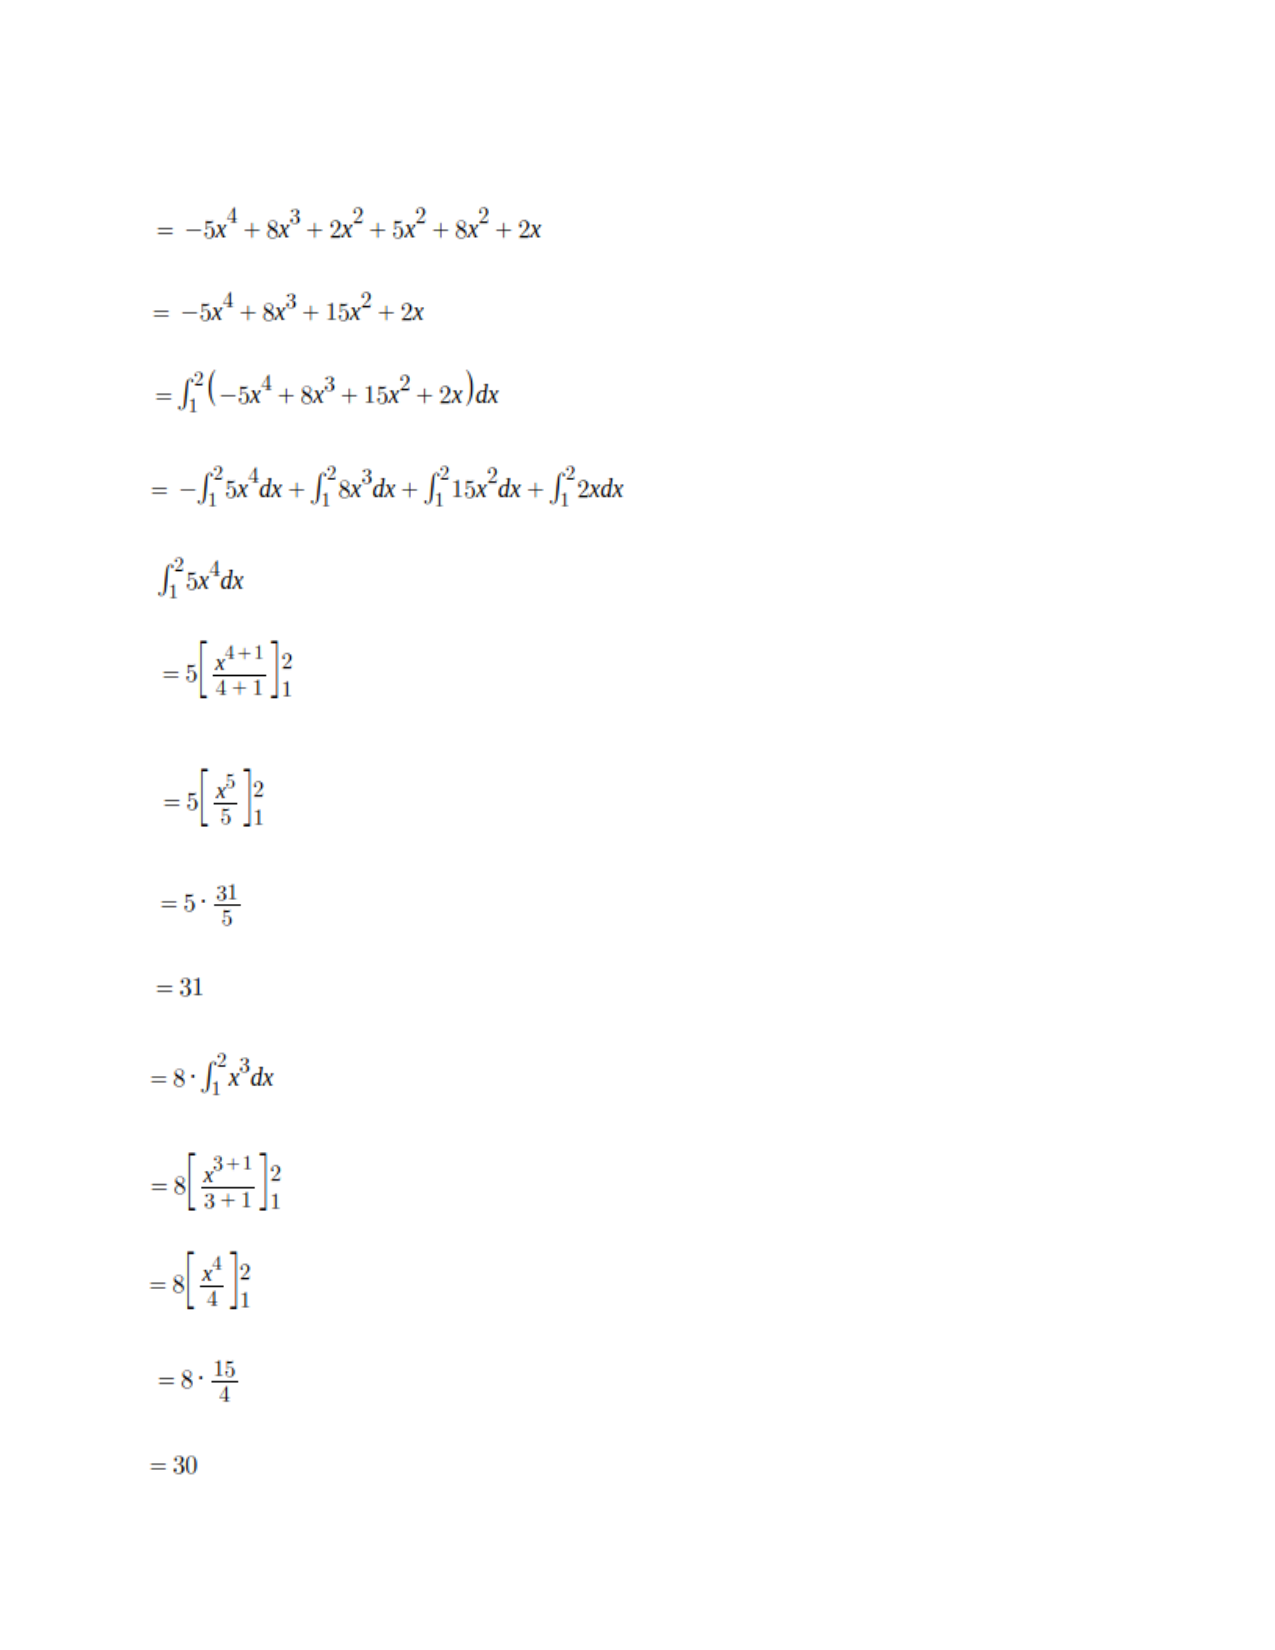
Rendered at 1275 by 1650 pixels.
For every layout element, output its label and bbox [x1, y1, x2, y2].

picture [149, 554, 258, 610]
picture [151, 362, 514, 427]
picture [145, 1245, 264, 1322]
picture [156, 759, 272, 841]
picture [142, 453, 633, 518]
picture [148, 1140, 296, 1225]
picture [146, 1045, 307, 1105]
picture [153, 870, 260, 936]
picture [149, 1350, 251, 1407]
picture [155, 628, 301, 711]
picture [150, 284, 435, 336]
picture [150, 968, 222, 1007]
picture [154, 196, 561, 257]
picture [147, 1443, 215, 1489]
